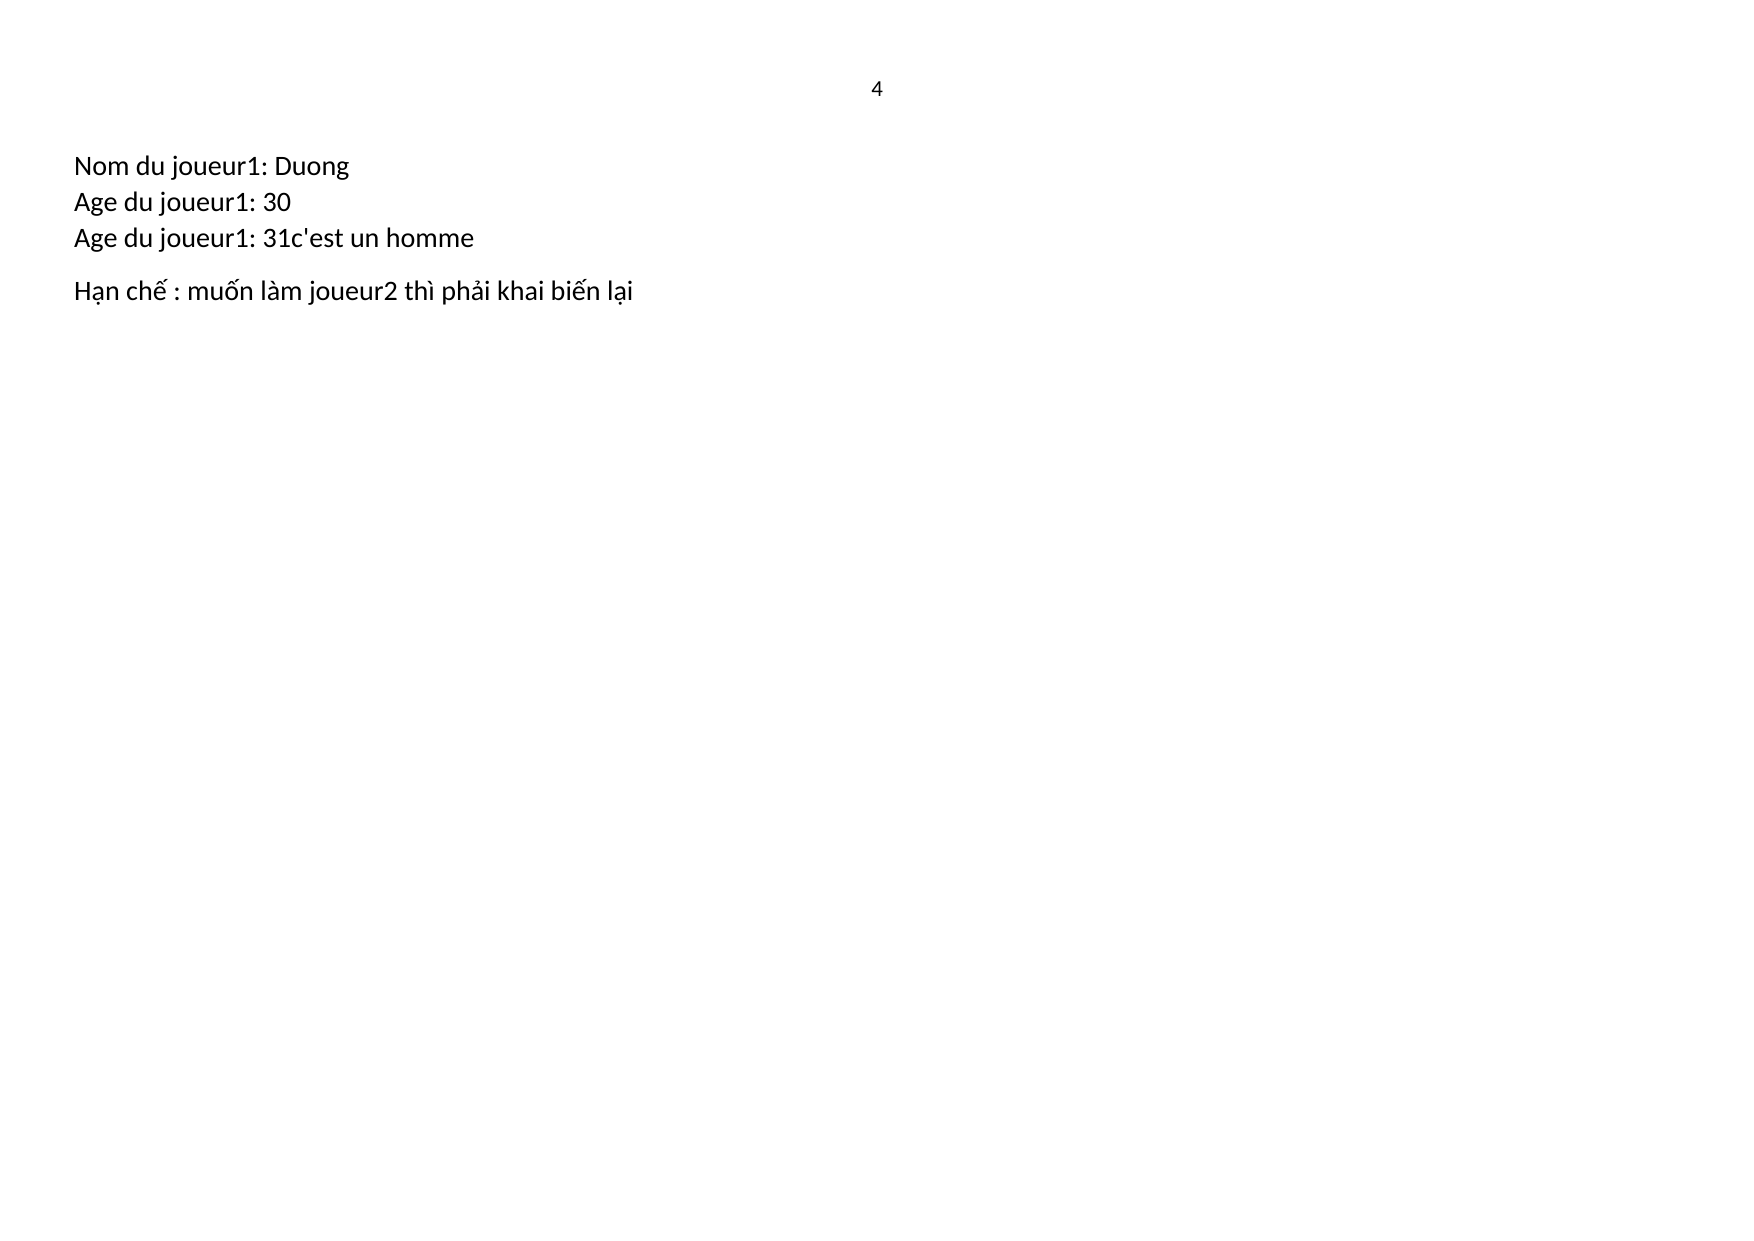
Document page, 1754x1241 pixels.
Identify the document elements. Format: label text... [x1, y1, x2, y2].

text Nom du joueur1: Duong Age du joueur1: 30 Age du joueur1: 31c'est un homme [74, 148, 1680, 255]
text Hạn chế : muốn làm joueur2 thì phải khai biến lại [74, 273, 1680, 308]
